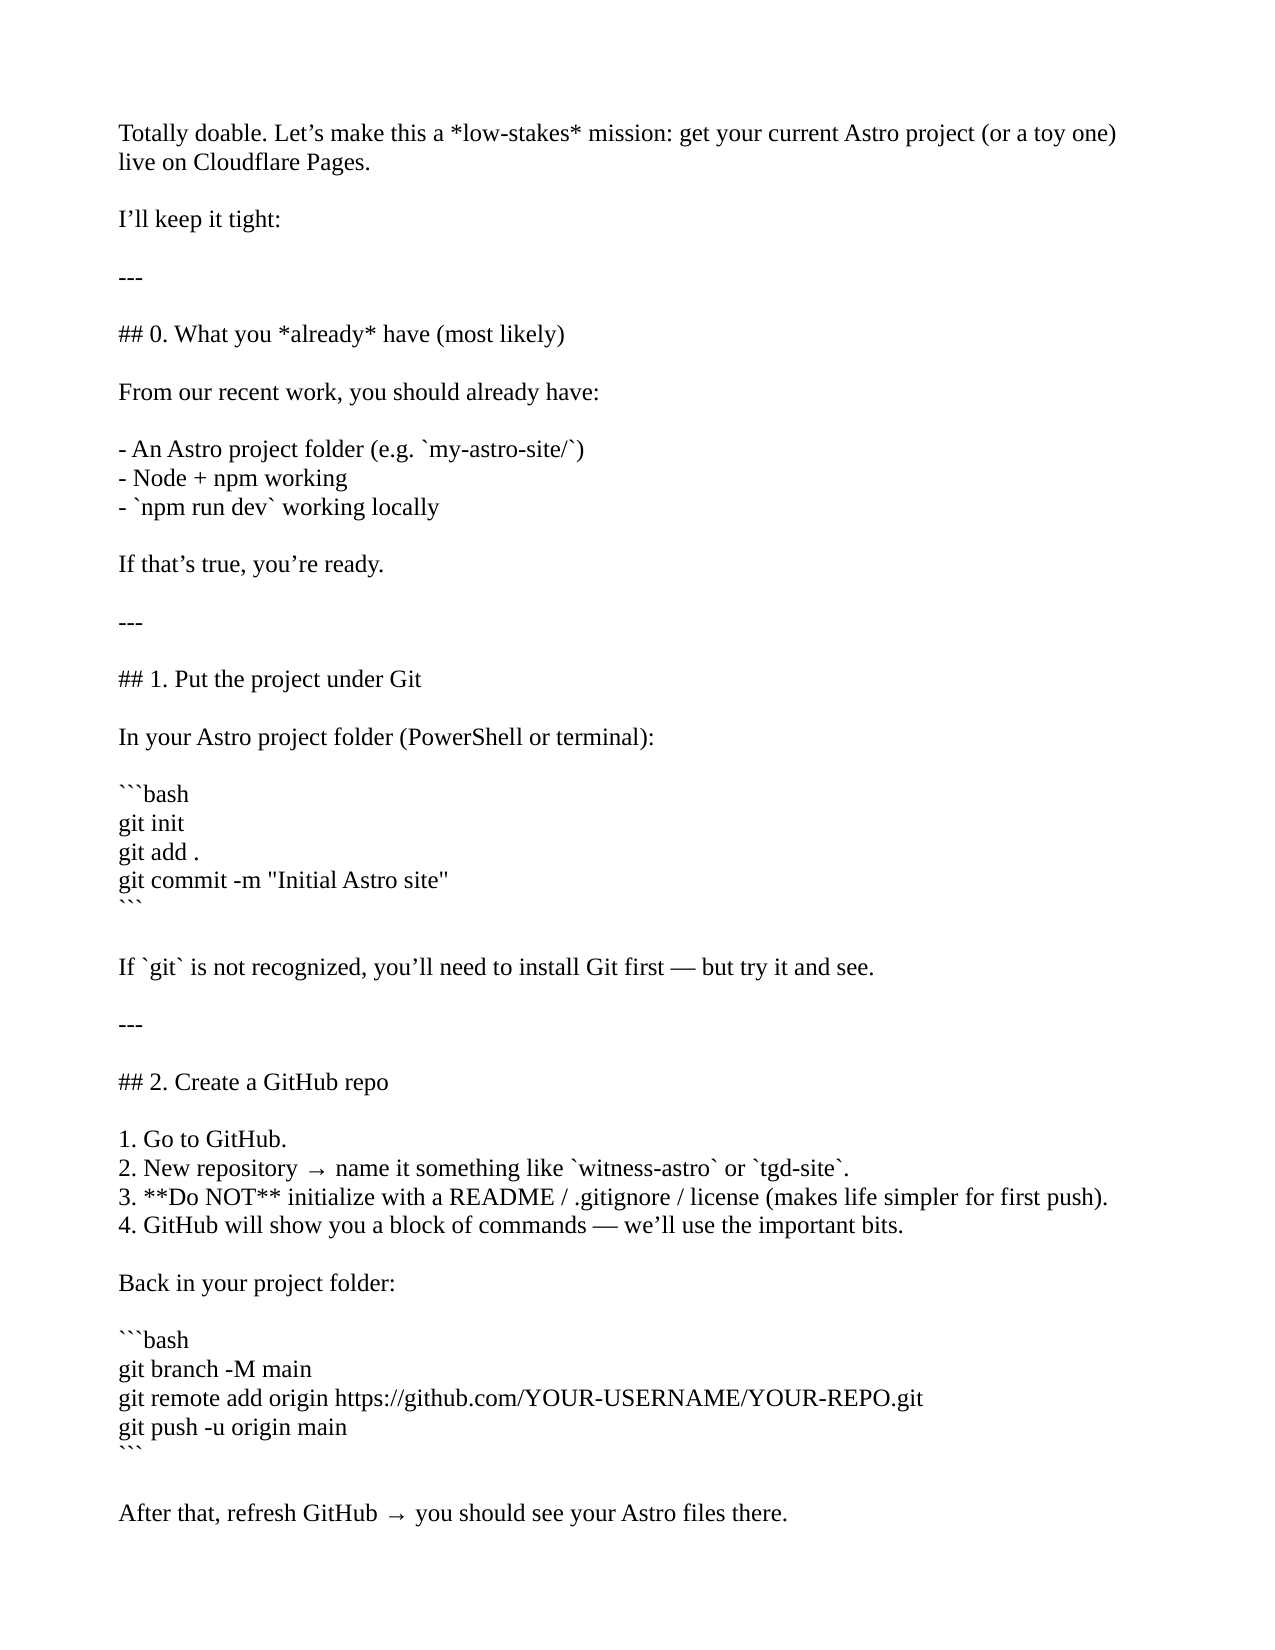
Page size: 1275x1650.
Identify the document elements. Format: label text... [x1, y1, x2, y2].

text ```bash [118, 779, 1157, 808]
text Totally doable. Let’s make this a *low-stakes* mission: get your current Astro project (or a toy one) live on Cloudflare Pages. [118, 118, 1157, 176]
text I’ll keep it tight: [118, 204, 1157, 233]
text ## 1. Put the project under Git [118, 664, 1157, 693]
text 2. New repository → name it something like `witness-astro` or `tgd-site`. [118, 1153, 1157, 1182]
text - `npm run dev` working locally [118, 492, 1157, 521]
text git commit -m "Initial Astro site" [118, 866, 1157, 894]
text In your Astro project folder (PowerShell or terminal): [118, 722, 1157, 751]
text ## 0. What you *already* have (most likely) [118, 319, 1157, 348]
text git init [118, 808, 1157, 837]
text --- [118, 1009, 1157, 1038]
text If that’s true, you’re ready. 🎯 [118, 549, 1157, 578]
text git remote add origin https://github.com/YOUR-USERNAME/YOUR-REPO.git [118, 1383, 1157, 1412]
text From our recent work, you should already have: [118, 377, 1157, 406]
text - Node + npm working [118, 463, 1157, 492]
text After that, refresh GitHub → you should see your Astro files there. [118, 1498, 1157, 1527]
text ``` [118, 894, 1157, 923]
text ## 2. Create a GitHub repo [118, 1067, 1157, 1096]
text - An Astro project folder (e.g. `my-astro-site/`) [118, 434, 1157, 463]
text --- [118, 607, 1157, 636]
text git branch -M main [118, 1354, 1157, 1383]
text If `git` is not recognized, you’ll need to install Git first — but try it and see. [118, 952, 1157, 981]
text 4. GitHub will show you a block of commands — we’ll use the important bits. [118, 1211, 1157, 1239]
text git push -u origin main [118, 1412, 1157, 1441]
text 1. Go to GitHub. [118, 1124, 1157, 1153]
text Back in your project folder: [118, 1268, 1157, 1297]
text git add . [118, 837, 1157, 866]
text ``` [118, 1441, 1157, 1469]
text 3. **Do NOT** initialize with a README / .gitignore / license (makes life simpler for first push). [118, 1182, 1157, 1211]
text ```bash [118, 1326, 1157, 1354]
text --- [118, 262, 1157, 291]
